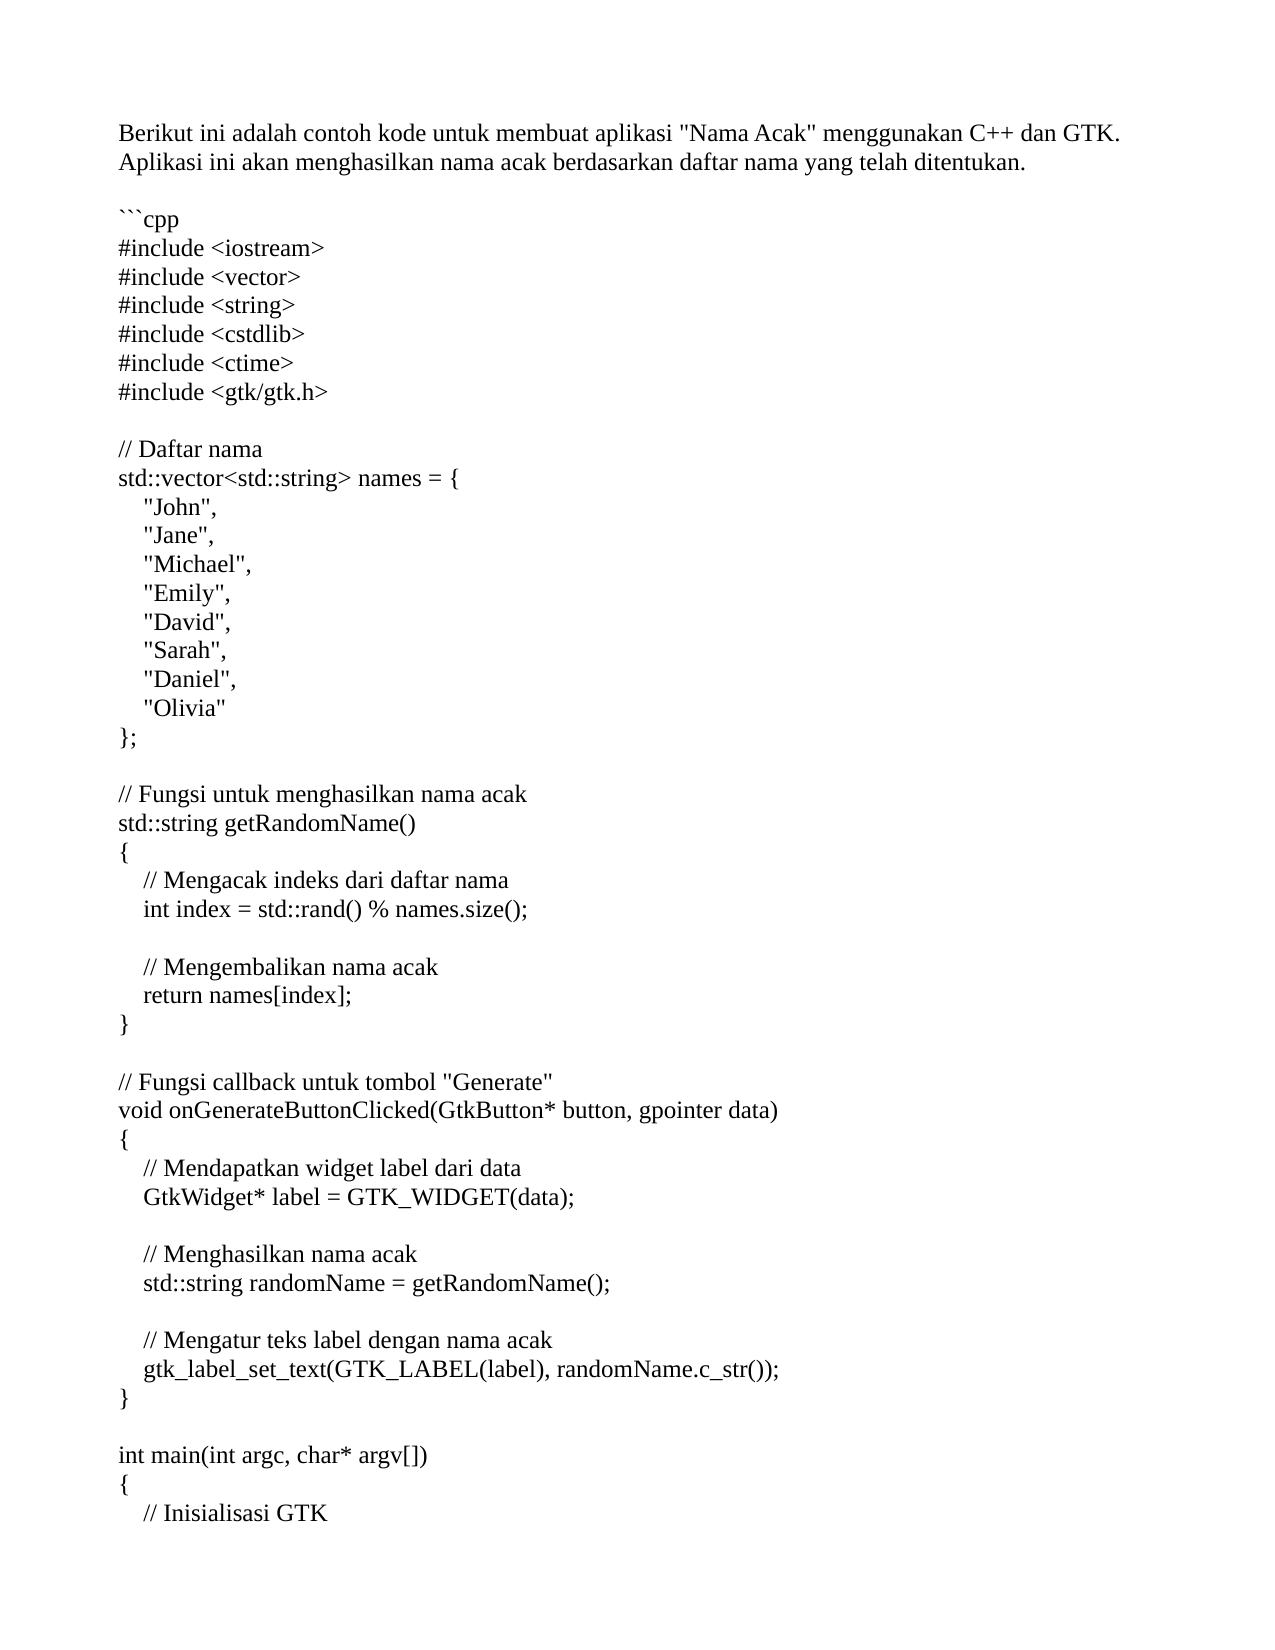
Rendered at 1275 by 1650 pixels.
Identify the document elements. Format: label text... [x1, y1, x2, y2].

text "Olivia" [118, 693, 1157, 722]
text Berikut ini adalah contoh kode untuk membuat aplikasi "Nama Acak" menggunakan C++ dan GTK. Aplikasi ini akan menghasilkan nama acak berdasarkan daftar nama yang telah ditentukan. [118, 118, 1157, 176]
text int index = std::rand() % names.size(); [118, 894, 1157, 923]
text #include <vector> [118, 262, 1157, 291]
text // Menghasilkan nama acak [118, 1239, 1157, 1268]
text { [118, 837, 1157, 866]
text "Michael", [118, 549, 1157, 578]
text "David", [118, 607, 1157, 636]
text // Fungsi callback untuk tombol "Generate" [118, 1067, 1157, 1096]
text #include <string> [118, 291, 1157, 319]
text // Mengacak indeks dari daftar nama [118, 866, 1157, 894]
text void onGenerateButtonClicked(GtkButton* button, gpointer data) [118, 1096, 1157, 1124]
text return names[index]; [118, 981, 1157, 1009]
text std::string randomName = getRandomName(); [118, 1268, 1157, 1297]
text } [118, 1009, 1157, 1038]
text // Daftar nama [118, 434, 1157, 463]
text }; [118, 722, 1157, 751]
text // Mengatur teks label dengan nama acak [118, 1326, 1157, 1354]
text #include <gtk/gtk.h> [118, 377, 1157, 406]
text GtkWidget* label = GTK_WIDGET(data); [118, 1182, 1157, 1211]
text "John", [118, 492, 1157, 521]
text // Mengembalikan nama acak [118, 952, 1157, 981]
text "Jane", [118, 521, 1157, 549]
text // Mendapatkan widget label dari data [118, 1153, 1157, 1182]
text // Inisialisasi GTK [118, 1498, 1157, 1527]
text std::string getRandomName() [118, 808, 1157, 837]
text // Fungsi untuk menghasilkan nama acak [118, 779, 1157, 808]
text { [118, 1124, 1157, 1153]
text std::vector<std::string> names = { [118, 463, 1157, 492]
text { [118, 1469, 1157, 1498]
text int main(int argc, char* argv[]) [118, 1441, 1157, 1469]
text gtk_label_set_text(GTK_LABEL(label), randomName.c_str()); [118, 1354, 1157, 1383]
text ```cpp [118, 204, 1157, 233]
text } [118, 1383, 1157, 1412]
text #include <ctime> [118, 348, 1157, 377]
text "Emily", [118, 578, 1157, 607]
text "Sarah", [118, 636, 1157, 664]
text #include <iostream> [118, 233, 1157, 262]
text "Daniel", [118, 664, 1157, 693]
text #include <cstdlib> [118, 319, 1157, 348]
